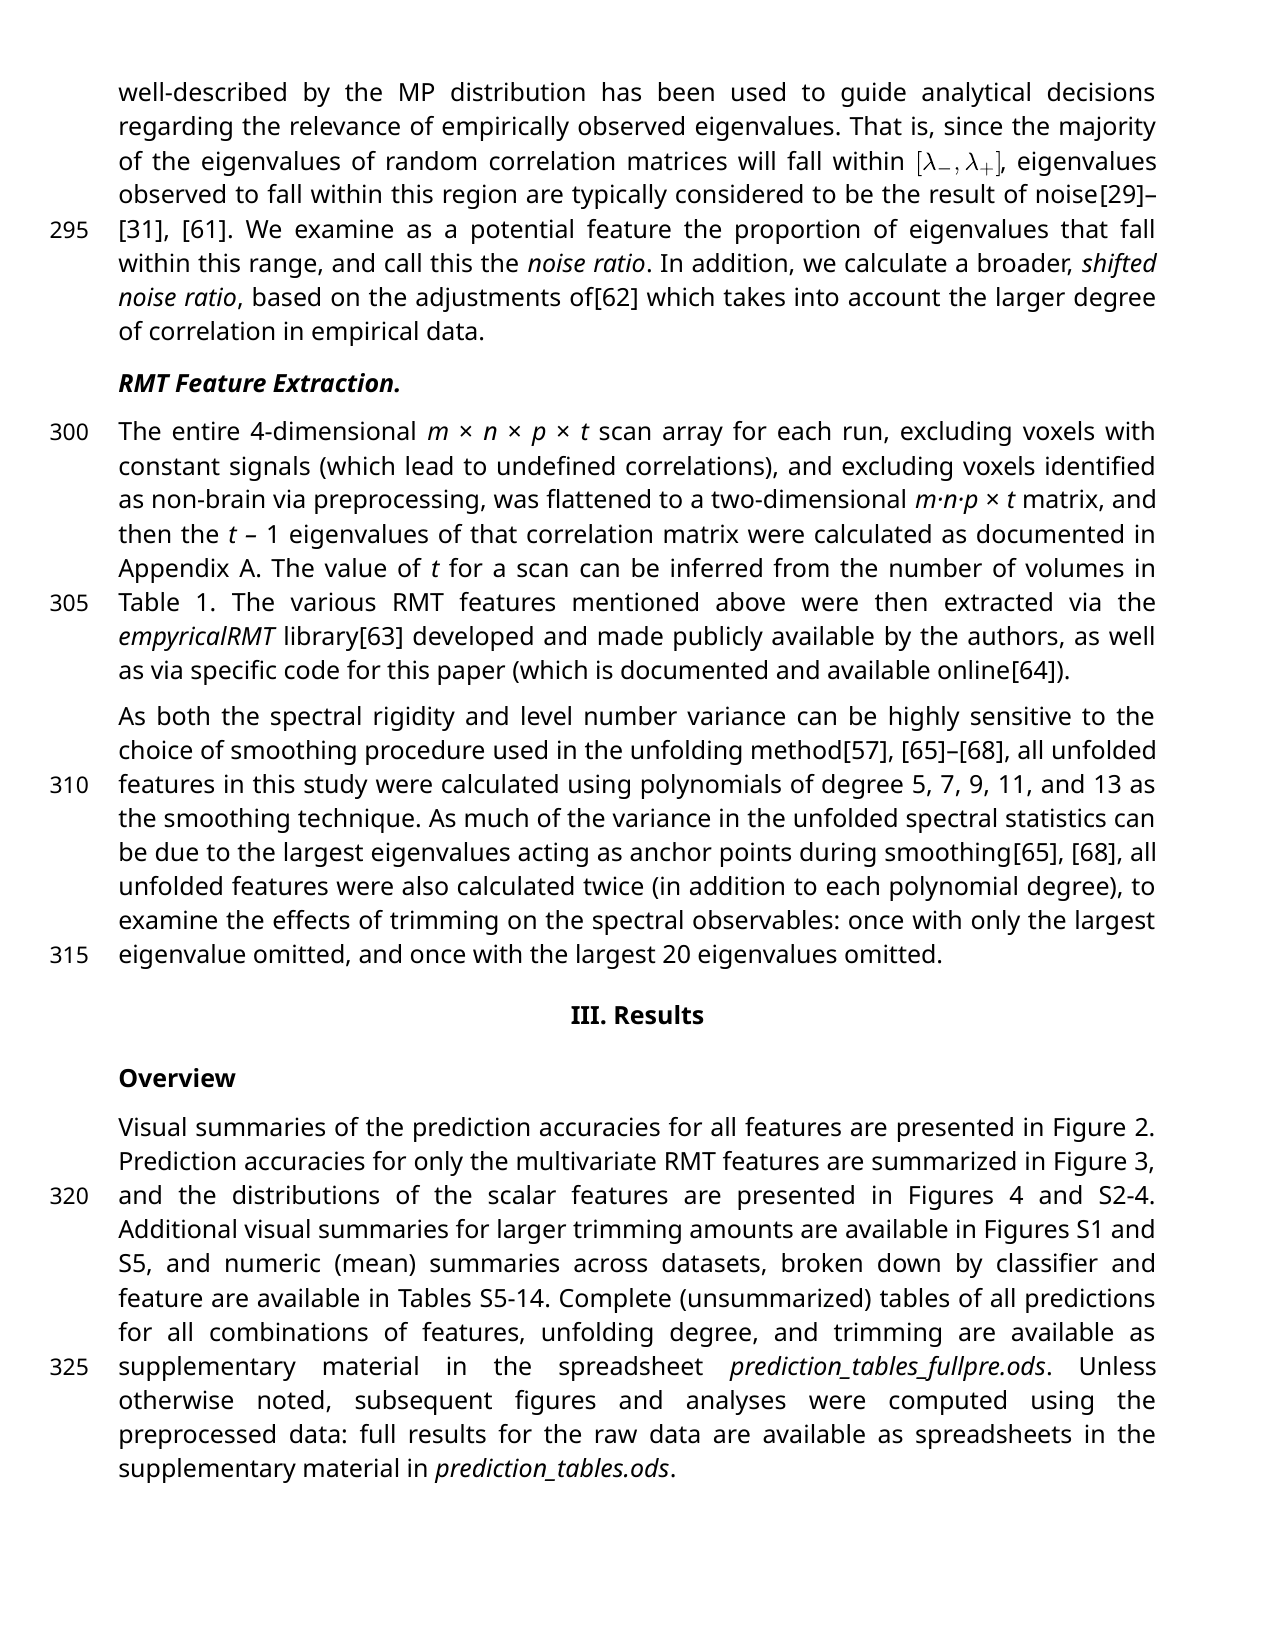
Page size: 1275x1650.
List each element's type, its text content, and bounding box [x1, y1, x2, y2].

text well-described by the MP distribution has been used to guide analytical decisions regarding the relevance of empirically observed eigenvalues. That is, since the majority of the eigenvalues of random correlation matrices will fall within , eigenvalues observed to fall within this region are typically considered to be the result of noise[29]–[31], [61]. We examine as a potential feature the proportion of eigenvalues that fall within this range, and call this the noise ratio. In addition, we calculate a broader, shifted noise ratio, based on the adjustments of[62] which takes into account the larger degree of correlation in empirical data. [118, 75, 1157, 347]
subtitle Overview [118, 1061, 1157, 1095]
subtitle RMT Feature Extraction. [118, 365, 1157, 399]
text Visual summaries of the prediction accuracies for all features are presented in Figure 2. Prediction accuracies for only the multivariate RMT features are summarized in Figure 3, and the distributions of the scalar features are presented in Figures 4 and S2-4. Additional visual summaries for larger trimming amounts are available in Figures S1 and S5, and numeric (mean) summaries across datasets, broken down by classifier and feature are available in Tables S5-14. Complete (unsummarized) tables of all predictions for all combinations of features, unfolding degree, and trimming are available as supplementary material in the spreadsheet prediction_tables_fullpre.ods. Unless otherwise noted, subsequent figures and analyses were computed using the preprocessed data: full results for the raw data are available as spreadsheets in the supplementary material in prediction_tables.ods. [118, 1110, 1157, 1484]
text The entire 4-dimensional m × n × p × t scan array for each run, excluding voxels with constant signals (which lead to undefined correlations), and excluding voxels identified as non-brain via preprocessing, was flattened to a two-dimensional m·n·p × t matrix, and then the t – 1 eigenvalues of that correlation matrix were calculated as documented in Appendix A. The value of t for a scan can be inferred from the number of volumes in Table 1. The various RMT features mentioned above were then extracted via the empyricalRMT library[63] developed and made publicly available by the authors, as well as via specific code for this paper (which is documented and available online[64]). [118, 414, 1157, 687]
subtitle III. Results [118, 997, 1157, 1031]
text As both the spectral rigidity and level number variance can be highly sensitive to the choice of smoothing procedure used in the unfolding method[57], [65]–[68], all unfolded features in this study were calculated using polynomials of degree 5, 7, 9, 11, and 13 as the smoothing technique. As much of the variance in the unfolded spectral statistics can be due to the largest eigenvalues acting as anchor points during smoothing[65], [68], all unfolded features were also calculated twice (in addition to each polynomial degree), to examine the effects of trimming on the spectral observables: once with only the largest eigenvalue omitted, and once with the largest 20 eigenvalues omitted. [118, 698, 1157, 971]
